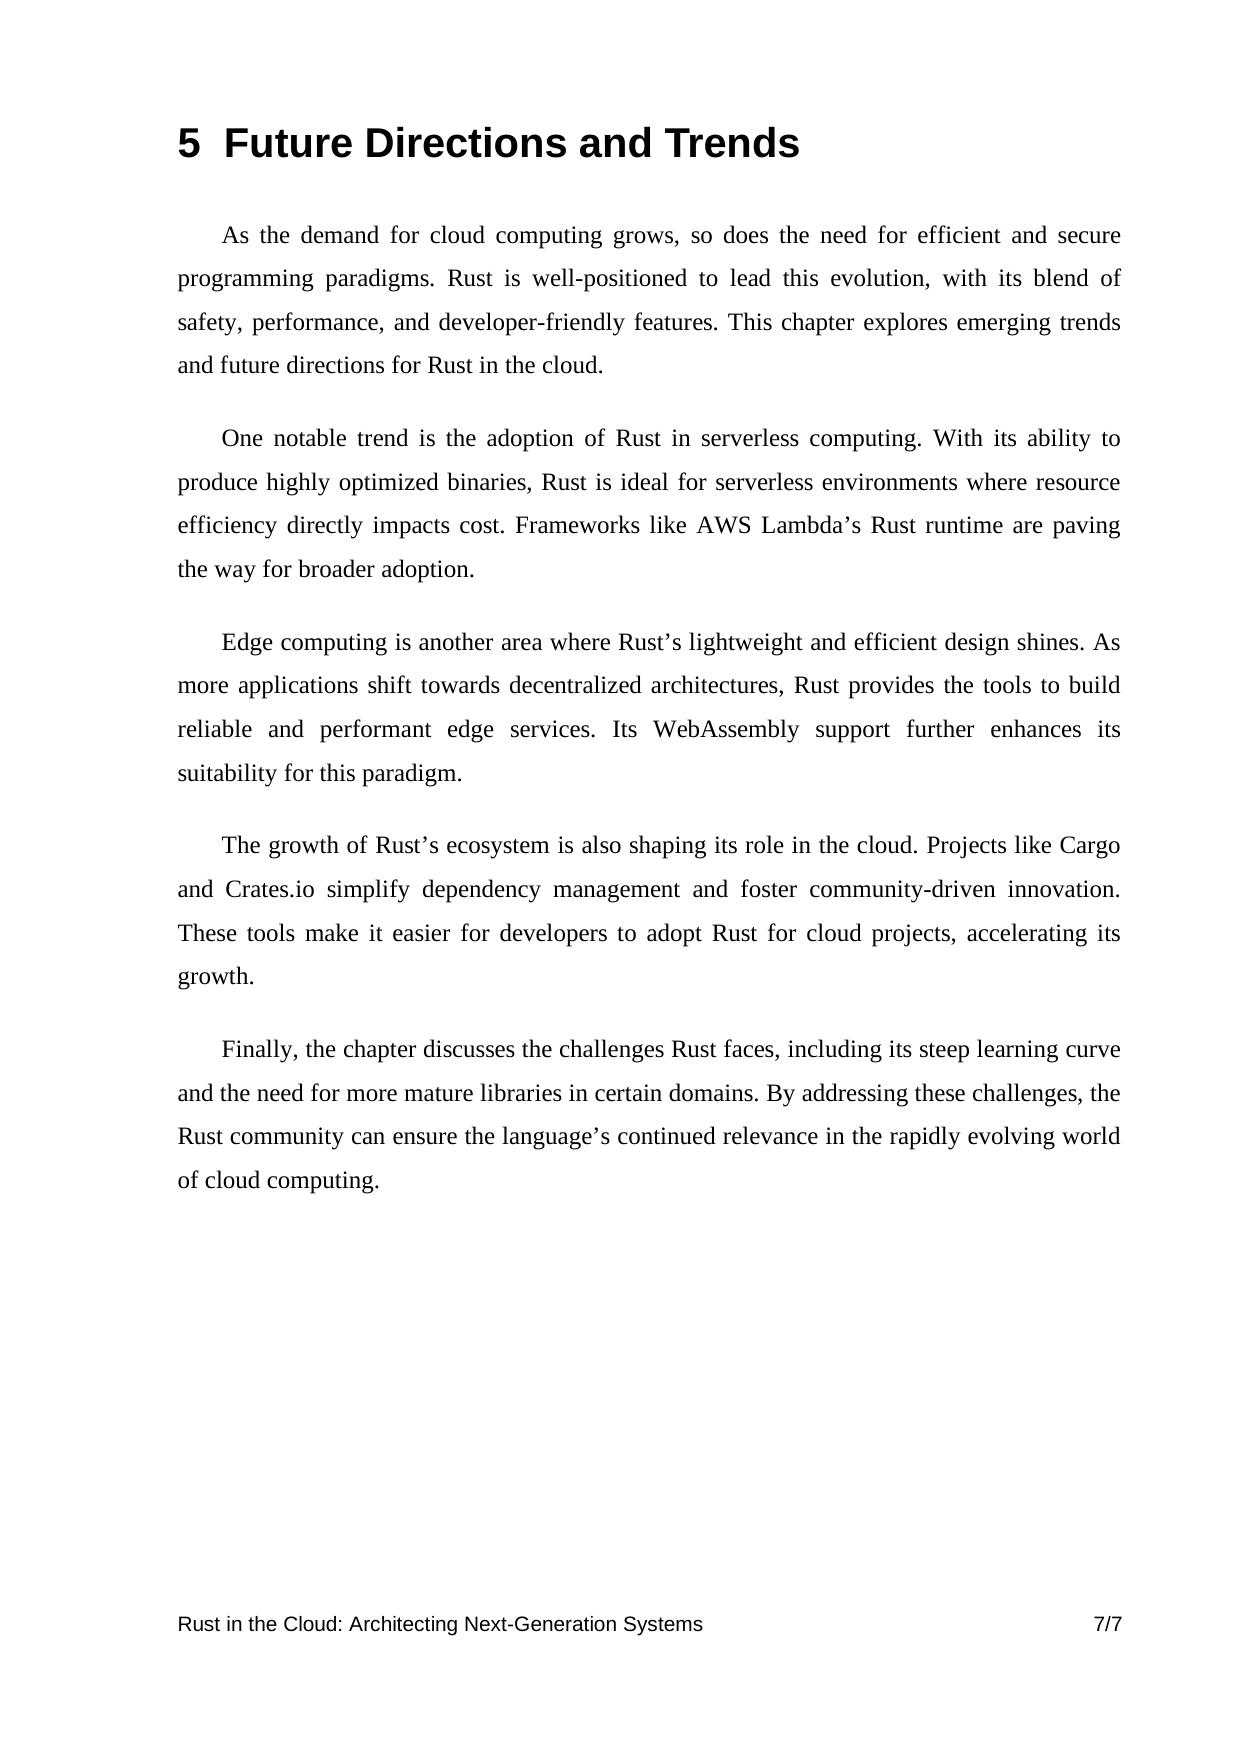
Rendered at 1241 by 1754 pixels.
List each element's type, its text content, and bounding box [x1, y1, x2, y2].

text Finally, the chapter discusses the challenges Rust faces, including its steep learning curve and the need for more mature libraries in certain domains. By addressing these challenges, the Rust community can ensure the language’s continued relevance in the rapidly evolving world of cloud computing. [177, 1034, 1122, 1194]
text As the demand for cloud computing grows, so does the need for efficient and secure programming paradigms. Rust is well-positioned to lead this evolution, with its blend of safety, performance, and developer-friendly features. This chapter explores emerging trends and future directions for Rust in the cloud. [177, 219, 1122, 379]
text Edge computing is another area where Rust’s lightweight and efficient design shines. As more applications shift towards decentralized architectures, Rust provides the tools to build reliable and performant edge services. Its WebAssembly support further enhances its suitability for this paradigm. [177, 627, 1122, 786]
text One notable trend is the adoption of Rust in serverless computing. With its ability to produce highly optimized binaries, Rust is ideal for serverless environments where resource efficiency directly impacts cost. Frameworks like AWS Lambda’s Rust runtime are paving the way for broader adoption. [177, 423, 1122, 583]
text The growth of Rust’s ecosystem is also shaping its role in the cloud. Projects like Cargo and Crates.io simplify dependency management and foster community-driven innovation. These tools make it easier for developers to adopt Rust for cloud projects, accelerating its growth. [177, 830, 1122, 990]
subtitle Future Directions and Trends [177, 118, 1122, 166]
